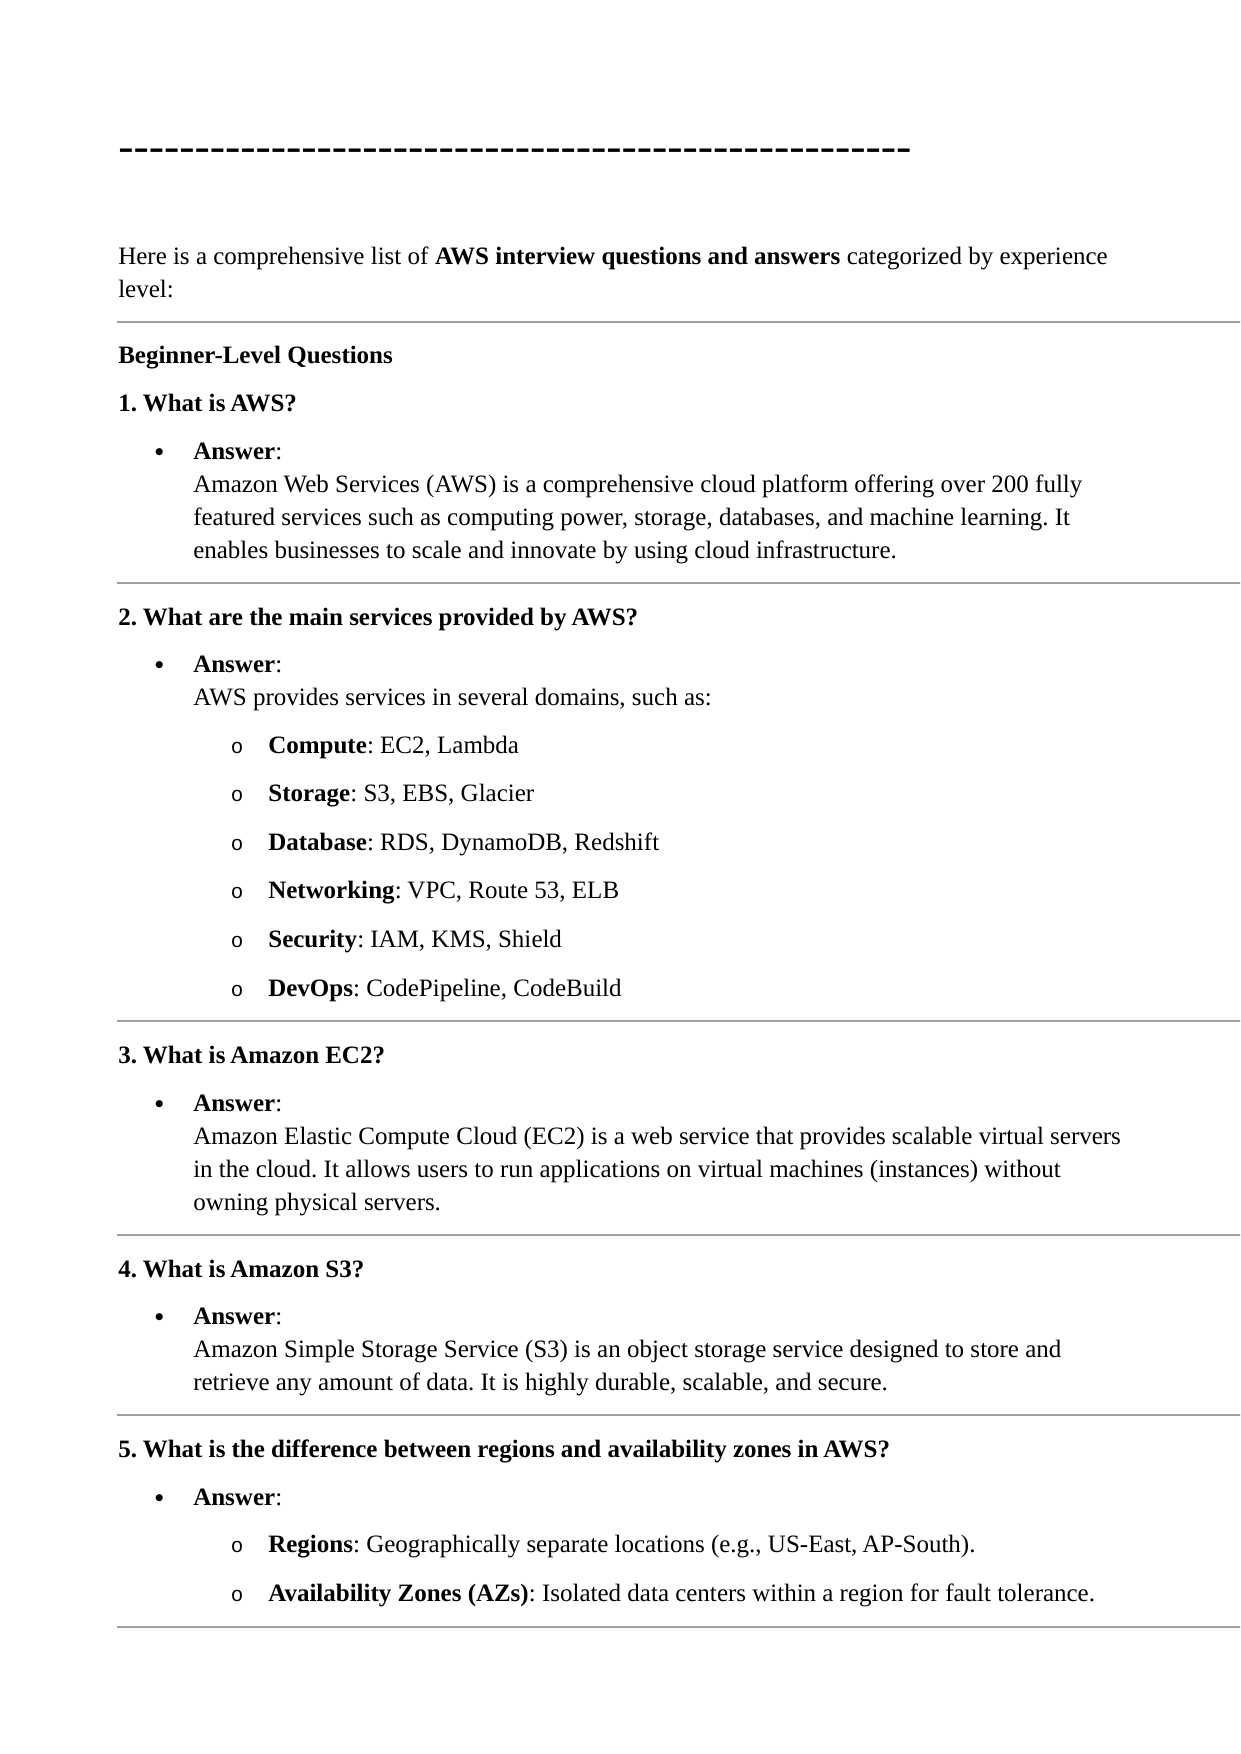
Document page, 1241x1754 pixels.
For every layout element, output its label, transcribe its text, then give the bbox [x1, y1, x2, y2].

list Security: IAM, KMS, Shield [231, 924, 1122, 954]
list Answer: Amazon Web Services (AWS) is a comprehensive cloud platform offering over 200 fully featured services such as computing power, storage, databases, and machine learning. It enables businesses to scale and innovate by using cloud infrastructure. [156, 436, 1122, 564]
text 1. What is AWS? [118, 388, 1122, 417]
list Availability Zones (AZs): Isolated data centers within a region for fault tolerance. [231, 1578, 1122, 1607]
text 3. What is Amazon EC2? [118, 1040, 1122, 1069]
list Answer: Amazon Simple Storage Service (S3) is an object storage service designed to store and retrieve any amount of data. It is highly durable, scalable, and secure. [156, 1301, 1122, 1396]
list Networking: VPC, Route 53, ELB [231, 876, 1122, 905]
text 5. What is the difference between regions and availability zones in AWS? [118, 1434, 1122, 1463]
list Answer: [156, 1482, 1122, 1511]
list Database: RDS, DynamoDB, Redshift [231, 827, 1122, 857]
text Beginner-Level Questions [118, 341, 1122, 369]
text 2. What are the main services provided by AWS? [118, 602, 1122, 630]
text Here is a comprehensive list of AWS interview questions and answers categorized by experience level: [118, 241, 1122, 303]
list Storage: S3, EBS, Glacier [231, 778, 1122, 808]
list Answer: AWS provides services in several domains, such as: [156, 649, 1122, 711]
list Regions: Geographically separate locations (e.g., US-East, AP-South). [231, 1529, 1122, 1559]
list Answer: Amazon Elastic Compute Cloud (EC2) is a web service that provides scalable virtual servers in the cloud. It allows users to run applications on virtual machines (instances) without owning physical servers. [156, 1088, 1122, 1216]
text 4. What is Amazon S3? [118, 1254, 1122, 1282]
list DevOps: CodePipeline, CodeBuild [231, 973, 1122, 1002]
text ---------------------------------------------------- [118, 118, 1122, 171]
list Compute: EC2, Lambda [231, 730, 1122, 759]
